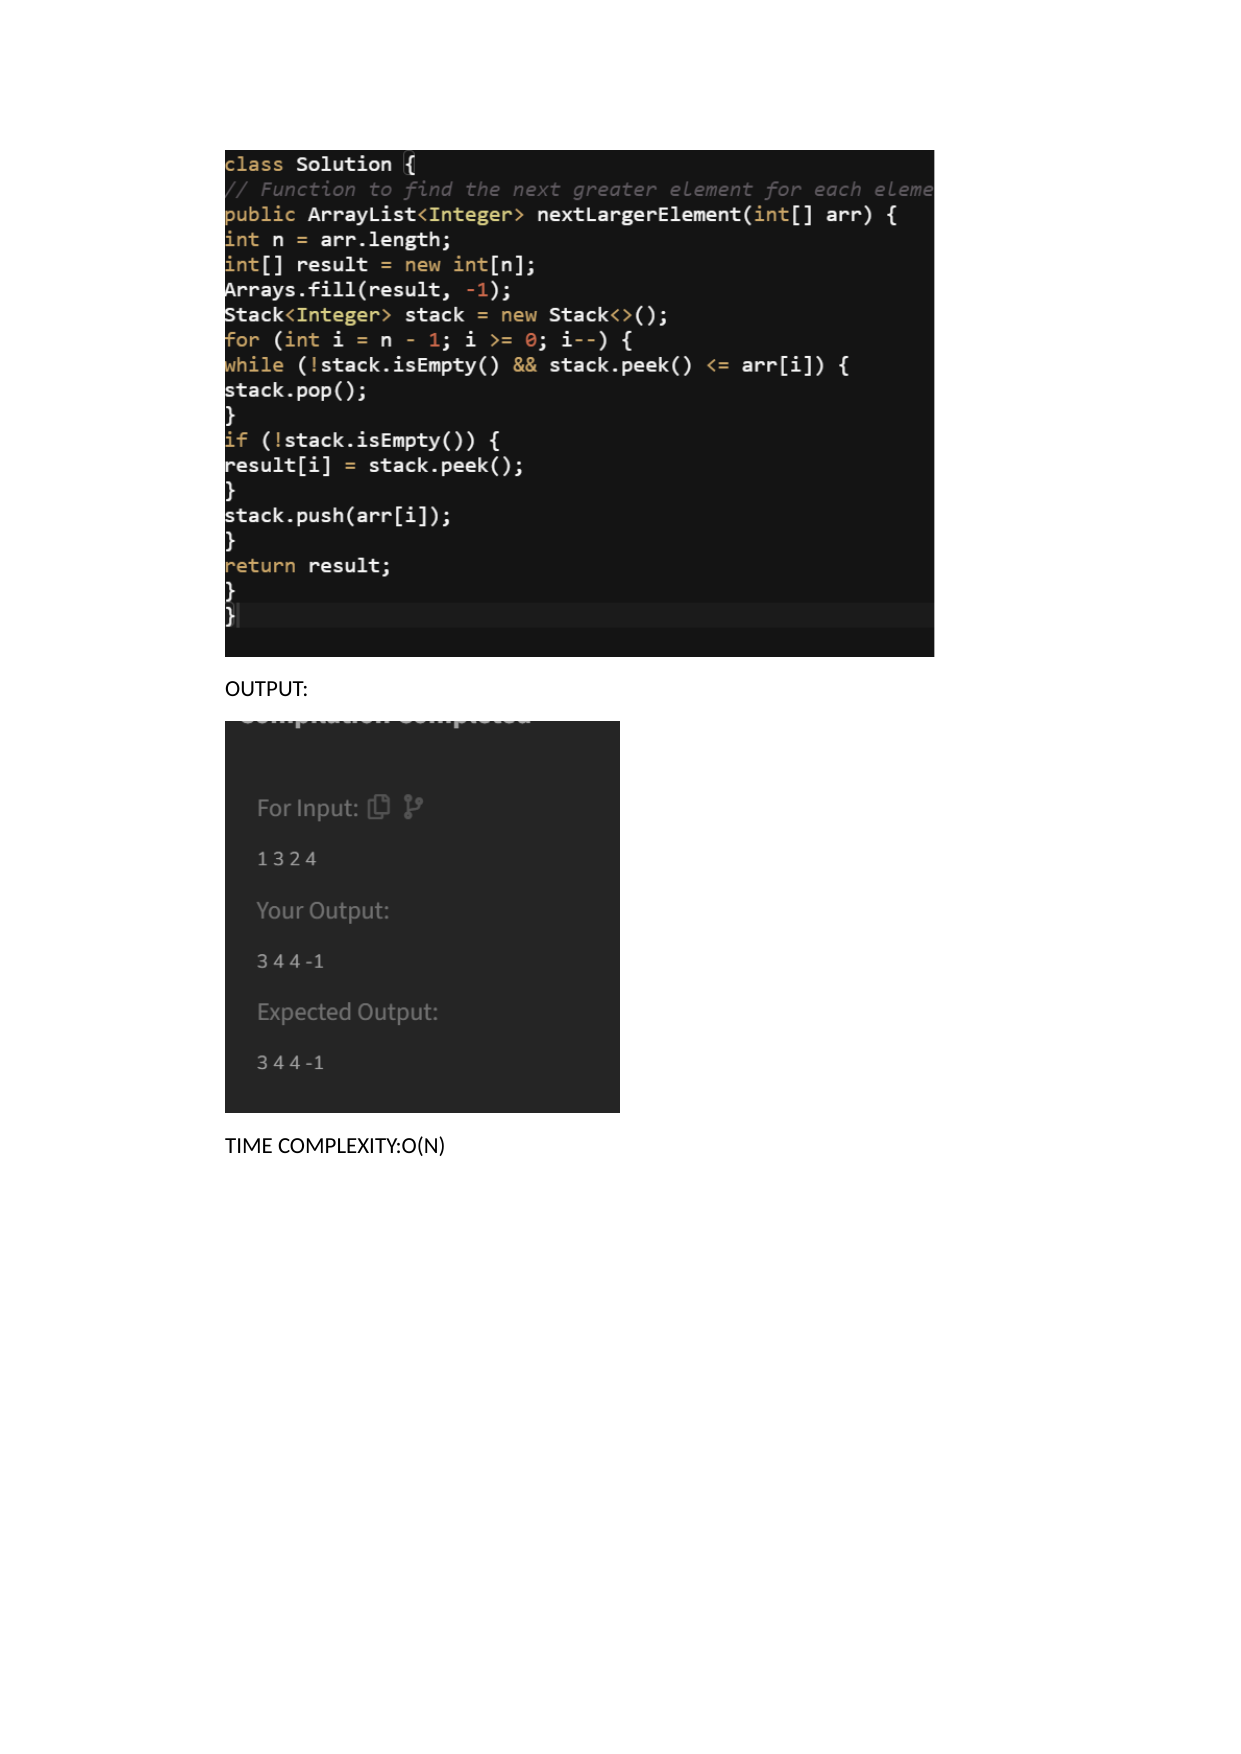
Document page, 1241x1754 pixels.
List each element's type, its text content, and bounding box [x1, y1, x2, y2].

list OUTPUT: [225, 674, 1090, 703]
list TIME COMPLEXITY:O(N) [225, 1131, 1090, 1159]
